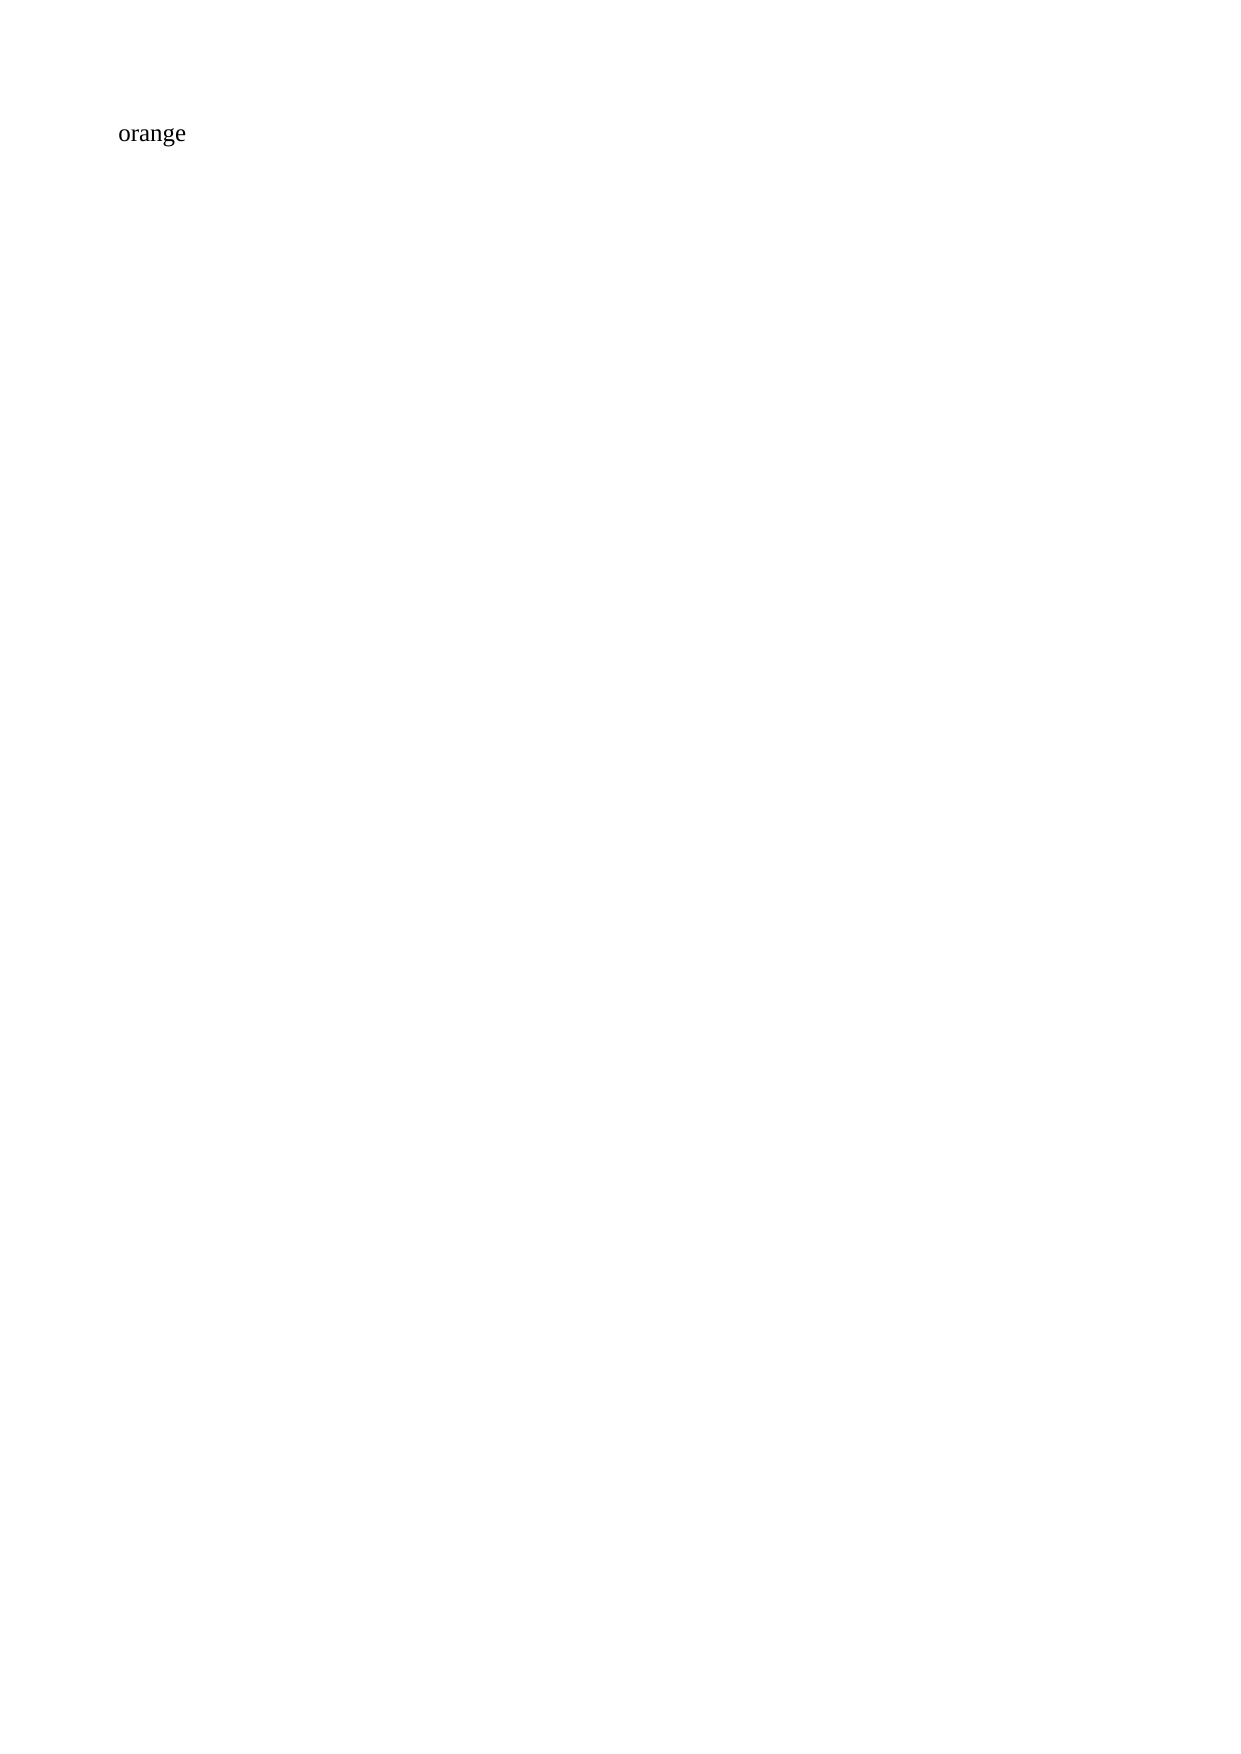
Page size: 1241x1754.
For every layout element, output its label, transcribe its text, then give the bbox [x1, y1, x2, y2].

text orange [118, 118, 1122, 147]
